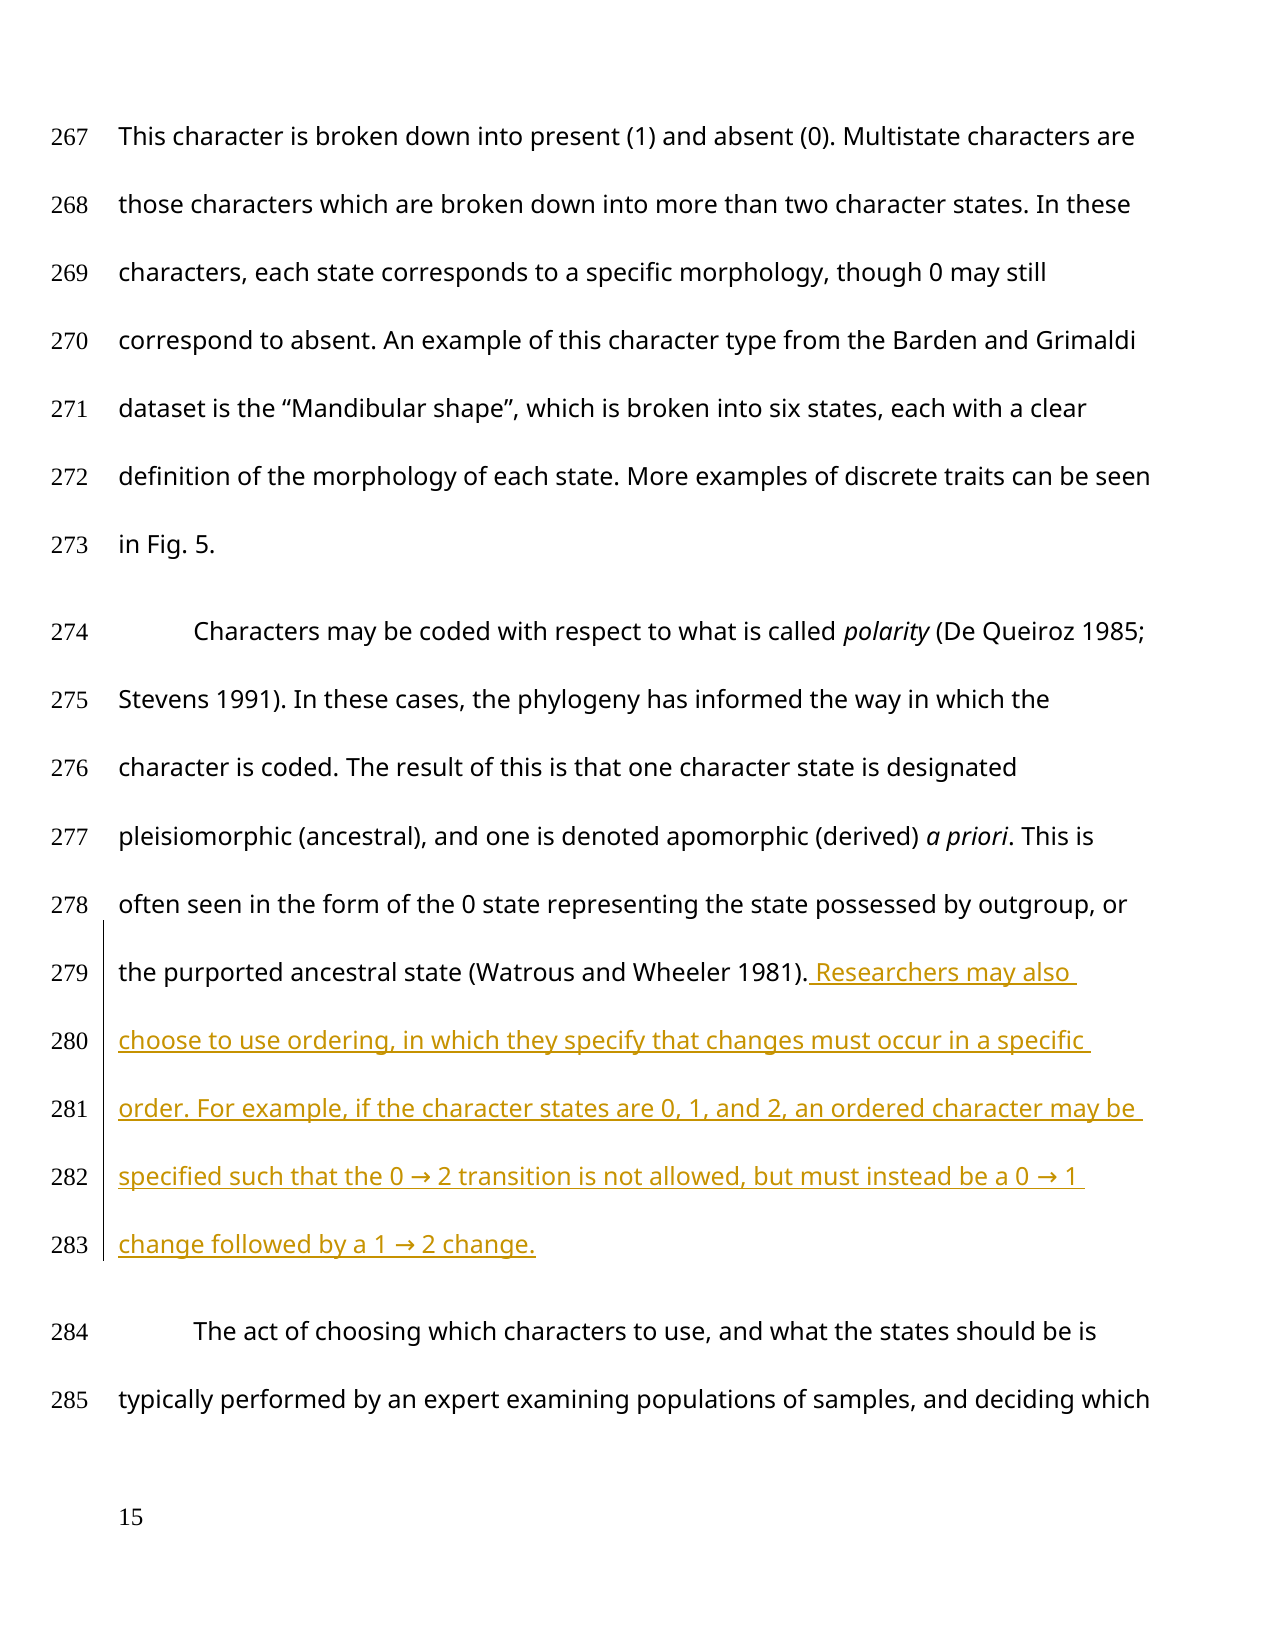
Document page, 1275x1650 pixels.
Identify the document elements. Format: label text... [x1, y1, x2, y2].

text The act of choosing which characters to use, and what the states should be is typically performed by an expert examining populations of samples, and deciding which [118, 1314, 1157, 1416]
text This character is broken down into present (1) and absent (0). Multistate characters are those characters which are broken down into more than two character states. In these characters, each state corresponds to a specific morphology, though 0 may still correspond to absent. An example of this character type from the Barden and Grimaldi dataset is the “Mandibular shape”, which is broken into six states, each with a clear definition of the morphology of each state. More examples of discrete traits can be seen in Fig. 5. [118, 118, 1157, 561]
text Characters may be coded with respect to what is called polarity (De Queiroz 1985; Stevens 1991). In these cases, the phylogeny has informed the way in which the character is coded. The result of this is that one character state is designated pleisiomorphic (ancestral), and one is denoted apomorphic (derived) a priori. This is often seen in the form of the 0 state representing the state possessed by outgroup, or the purported ancestral state (Watrous and Wheeler 1981). Researchers may also choose to use ordering, in which they specify that changes must occur in a specific order. For example, if the character states are 0, 1, and 2, an ordered character may be specified such that the 0 → 2 transition is not allowed, but must instead be a 0 → 1 change followed by a 1 → 2 change. [118, 614, 1157, 1261]
